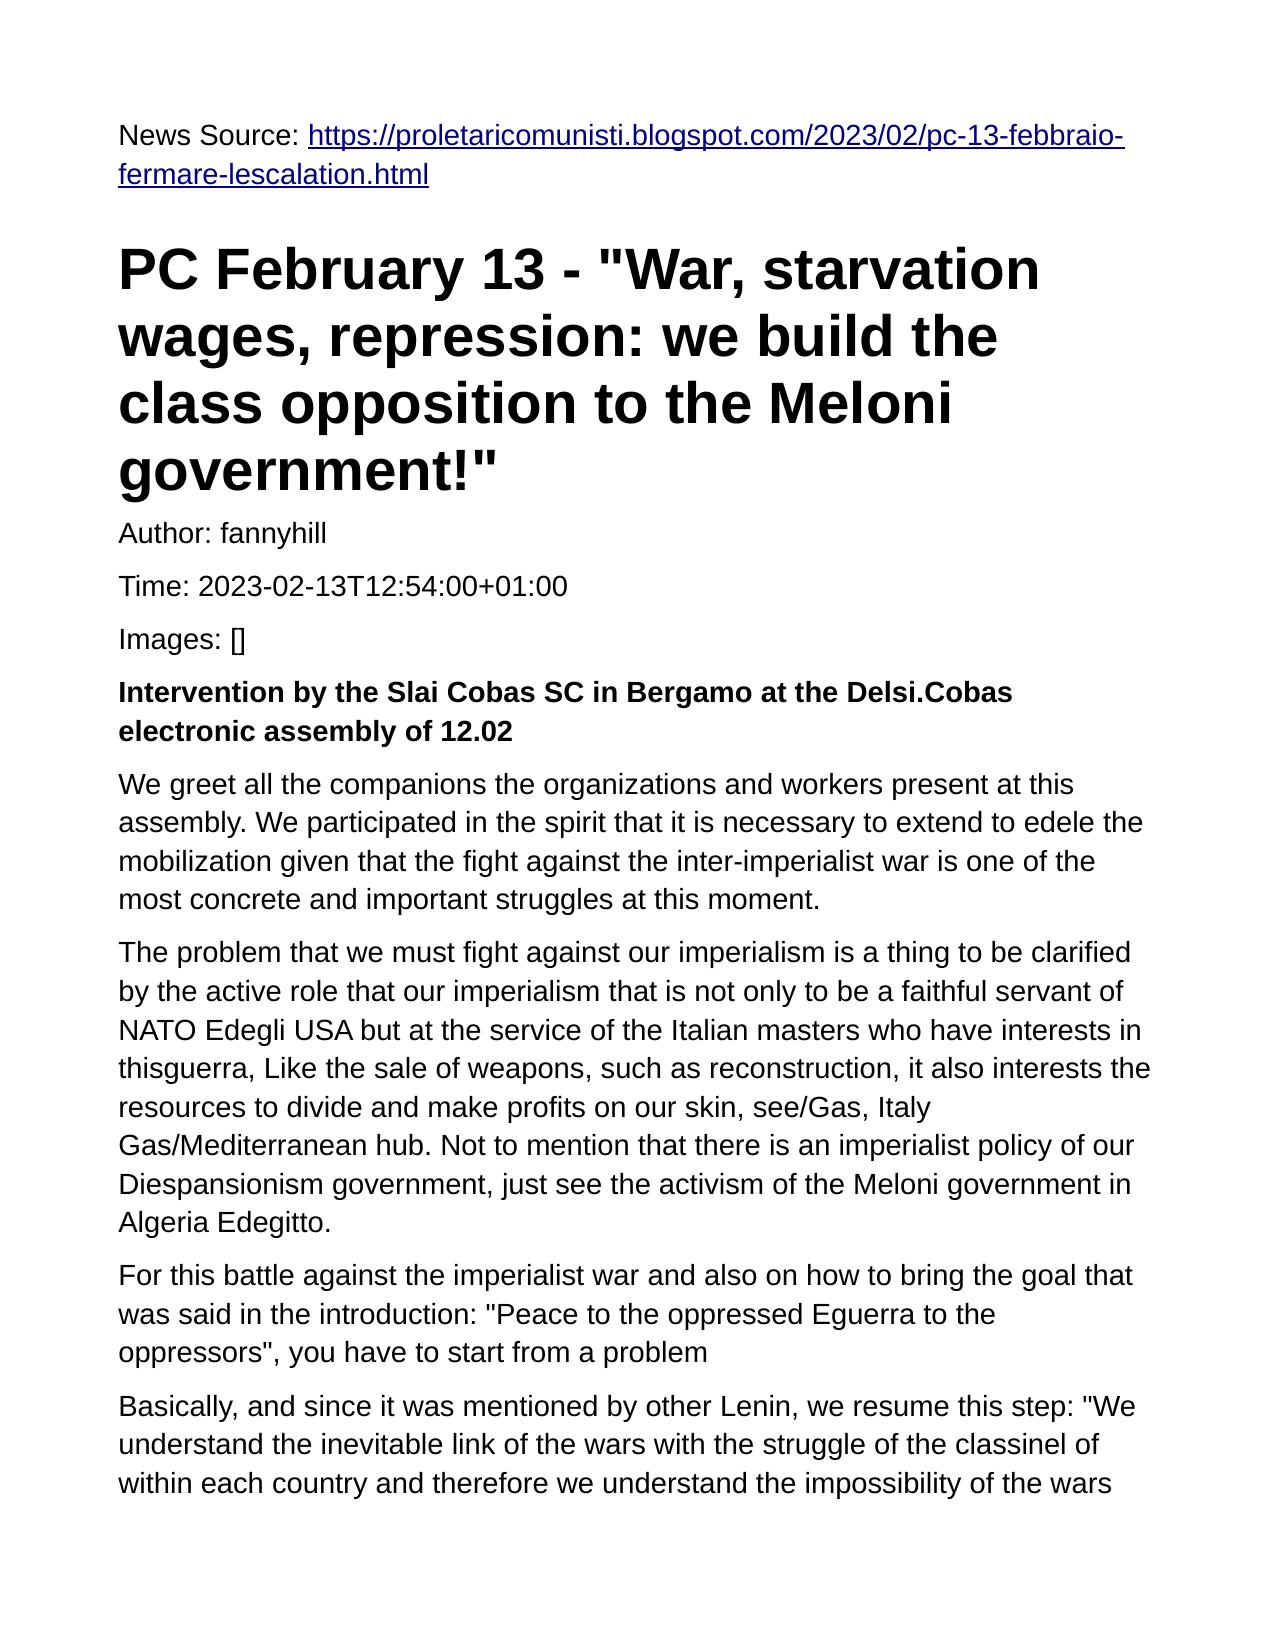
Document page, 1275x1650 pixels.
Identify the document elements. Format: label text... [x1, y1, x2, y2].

text Images: [] [118, 622, 1157, 655]
text We greet all the companions the organizations and workers present at this assembly. We participated in the spirit that it is necessary to extend to edele the mobilization given that the fight against the inter-imperialist war is one of the most concrete and important struggles at this moment. [118, 767, 1157, 916]
text News Source: https://proletaricomunisti.blogspot.com/2023/02/pc-13-febbraio-fermare-lescalation.html [118, 118, 1157, 190]
text For this battle against the imperialist war and also on how to bring the goal that was said in the introduction: "Peace to the oppressed Eguerra to the oppressors", you have to start from a problem [118, 1258, 1157, 1369]
text Author: fannyhill [118, 516, 1157, 549]
text The problem that we must fight against our imperialism is a thing to be clarified by the active role that our imperialism that is not only to be a faithful servant of NATO Edegli USA but at the service of the Italian masters who have interests in thisguerra, Like the sale of weapons, such as reconstruction, it also interests the resources to divide and make profits on our skin, see/Gas, Italy Gas/Mediterranean hub. Not to mention that there is an imperialist policy of our Diespansionism government, just see the activism of the Meloni government in Algeria Edegitto. [118, 935, 1157, 1239]
text Intervention by the Slai Cobas SC in Bergamo at the Delsi.Cobas electronic assembly of 12.02 [118, 675, 1157, 747]
text Basically, and since it was mentioned by other Lenin, we resume this step: "We understand the inevitable link of the wars with the struggle of the classinel of within each country and therefore we understand the impossibility of the wars [118, 1388, 1157, 1499]
subtitle PC February 13 - "War, starvation wages, repression: we build the class opposition to the Meloni government!" [118, 235, 1157, 503]
text Time: 2023-02-13T12:54:00+01:00 [118, 569, 1157, 602]
